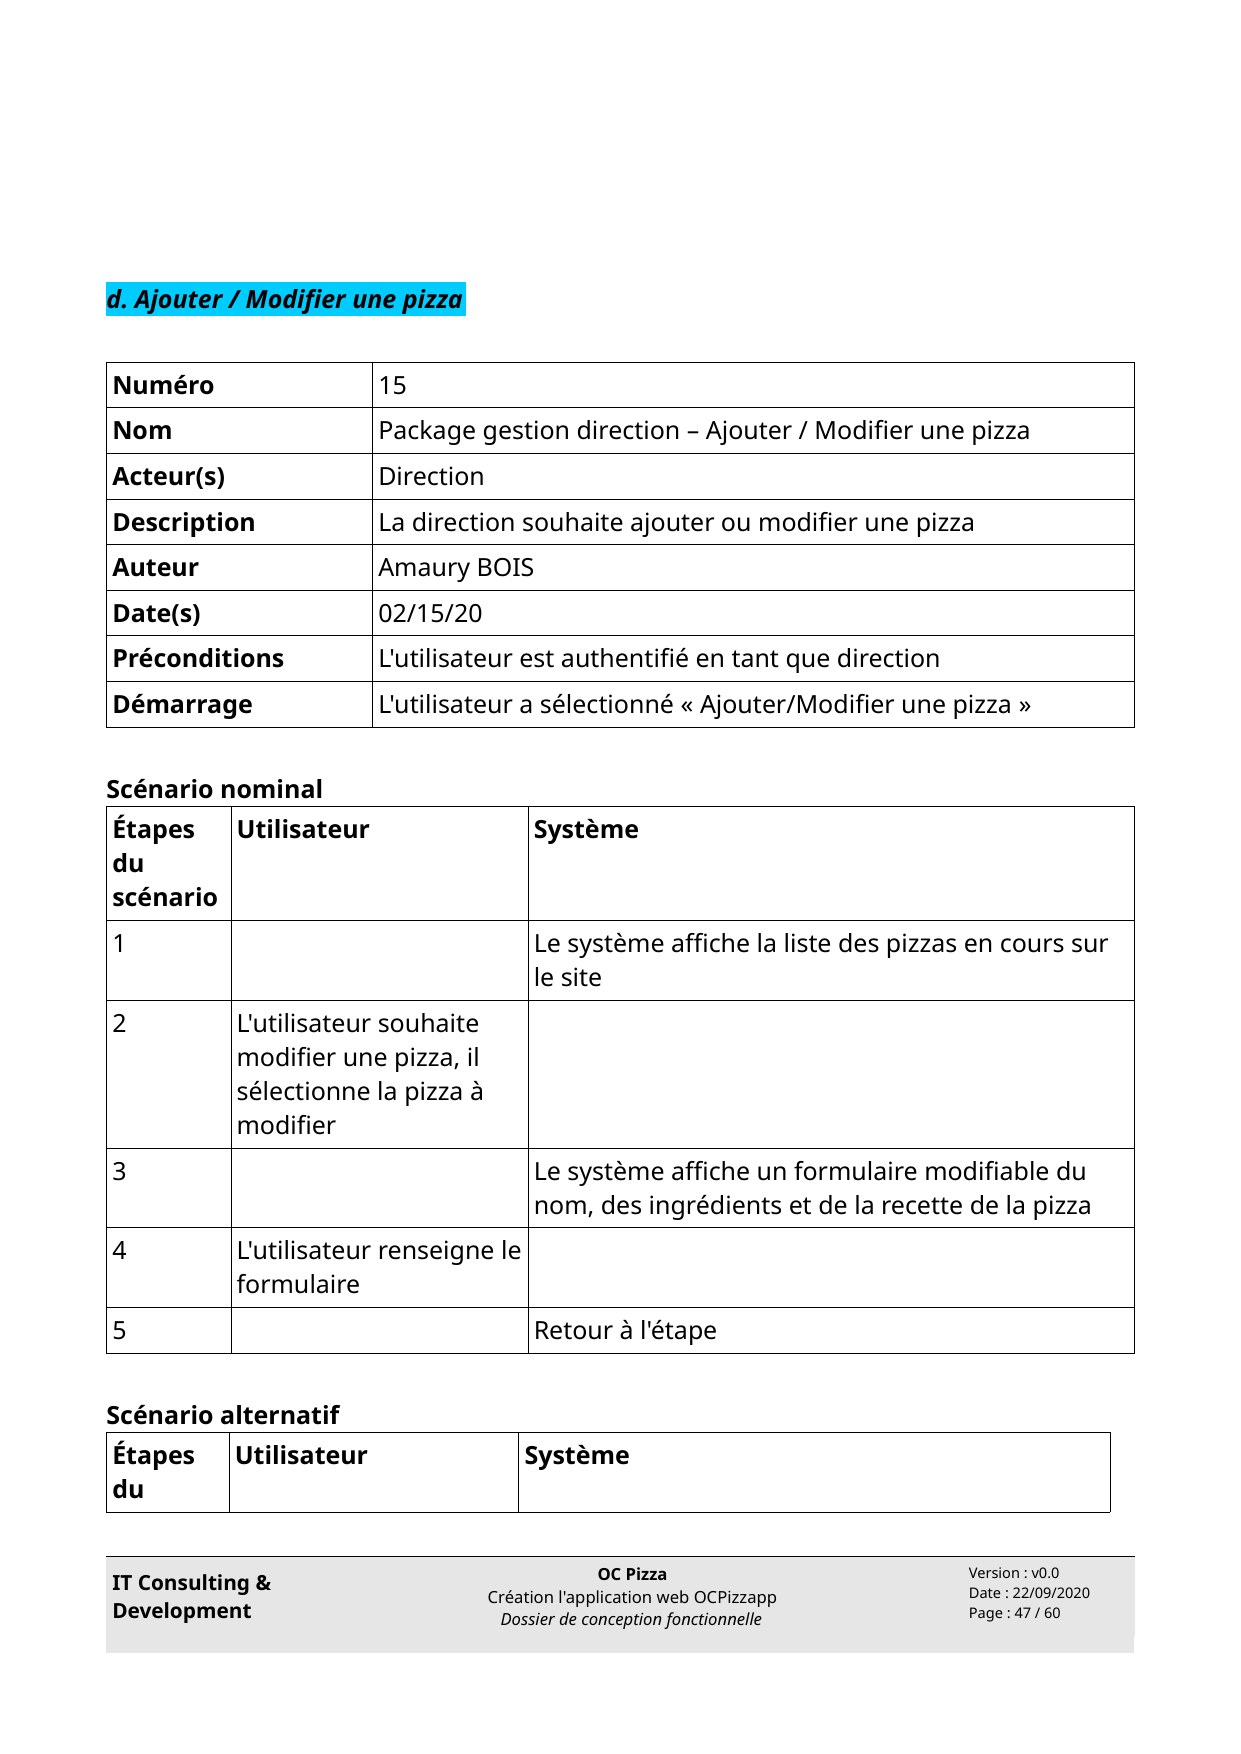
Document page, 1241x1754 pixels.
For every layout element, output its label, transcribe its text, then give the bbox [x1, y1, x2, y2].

table_header Étapes du scénario [107, 807, 231, 920]
table_cell L'utilisateur renseigne le formulaire [232, 1228, 528, 1307]
table_cell Le système affiche un formulaire modifiable du nom, des ingrédients et de la recette de la pizza [529, 1149, 1134, 1227]
table_cell 15/02/20 [373, 591, 1134, 635]
table_cell Direction [373, 454, 1134, 498]
table_header 15 [373, 363, 1134, 407]
table_cell Démarrage [107, 682, 372, 727]
table_cell 5 [107, 1308, 231, 1352]
table_cell [232, 921, 528, 999]
table_cell L'utilisateur est authentifié en tant que direction [373, 636, 1134, 681]
table_cell Acteur(s) [107, 454, 372, 498]
table_cell Le système affiche la liste des pizzas en cours sur le site [529, 921, 1134, 999]
table_cell 3 [107, 1149, 231, 1227]
table_header Étapes du [107, 1433, 229, 1512]
text d. Ajouter / Modifier une pizza [106, 282, 1134, 316]
table_cell Préconditions [107, 636, 372, 681]
table_cell [232, 1149, 528, 1227]
table_header Système [519, 1433, 1110, 1512]
table_cell Package gestion direction – Ajouter / Modifier une pizza [373, 408, 1134, 453]
table_cell L'utilisateur souhaite modifier une pizza, il sélectionne la pizza à modifier [232, 1001, 528, 1147]
table_cell Date(s) [107, 591, 372, 635]
table_cell [232, 1308, 528, 1352]
table_cell Auteur [107, 545, 372, 590]
table_cell 4 [107, 1228, 231, 1307]
table_cell Nom [107, 408, 372, 453]
table_header Utilisateur [232, 807, 528, 920]
table_cell 1 [107, 921, 231, 999]
text Scénario nominal [106, 772, 1134, 806]
table_cell [529, 1001, 1134, 1147]
table_cell L'utilisateur a sélectionné « Ajouter/Modifier une pizza » [373, 682, 1134, 727]
text Scénario alternatif [106, 1398, 1134, 1432]
table_header Système [529, 807, 1134, 920]
table_cell Retour à l'étape [529, 1308, 1134, 1352]
table_cell Description [107, 500, 372, 544]
table_cell La direction souhaite ajouter ou modifier une pizza [373, 500, 1134, 544]
table_cell [529, 1228, 1134, 1307]
table_header Utilisateur [230, 1433, 518, 1512]
table_header Numéro [107, 363, 372, 407]
table_cell Amaury BOIS [373, 545, 1134, 590]
table_cell 2 [107, 1001, 231, 1147]
